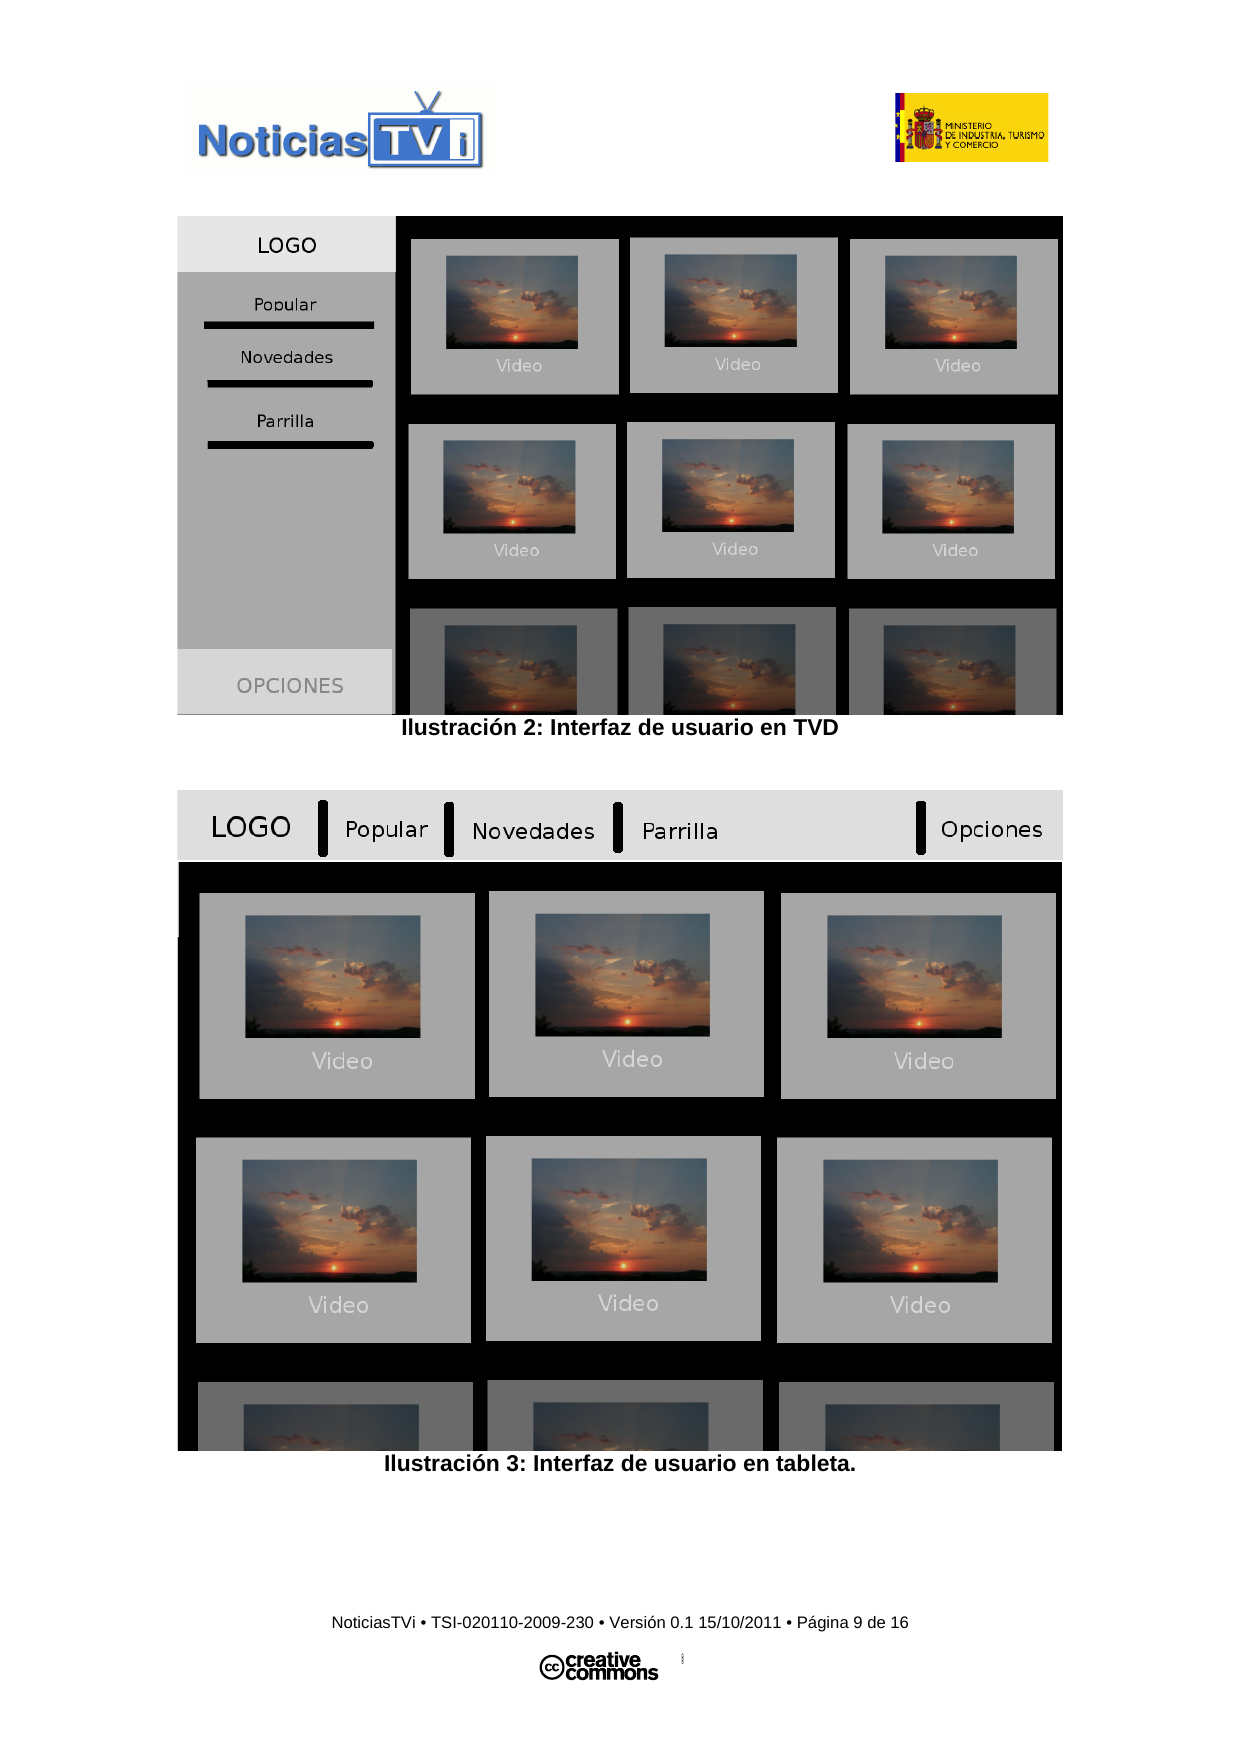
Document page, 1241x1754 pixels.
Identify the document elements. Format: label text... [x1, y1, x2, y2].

text Ilustración 2: Interfaz de usuario en TVD [177, 715, 1063, 740]
picture [177, 216, 1063, 715]
picture [187, 83, 496, 175]
picture [895, 93, 1049, 162]
picture [177, 790, 1063, 1451]
text Ilustración 3: Interfaz de usuario en tableta. [177, 1451, 1063, 1476]
